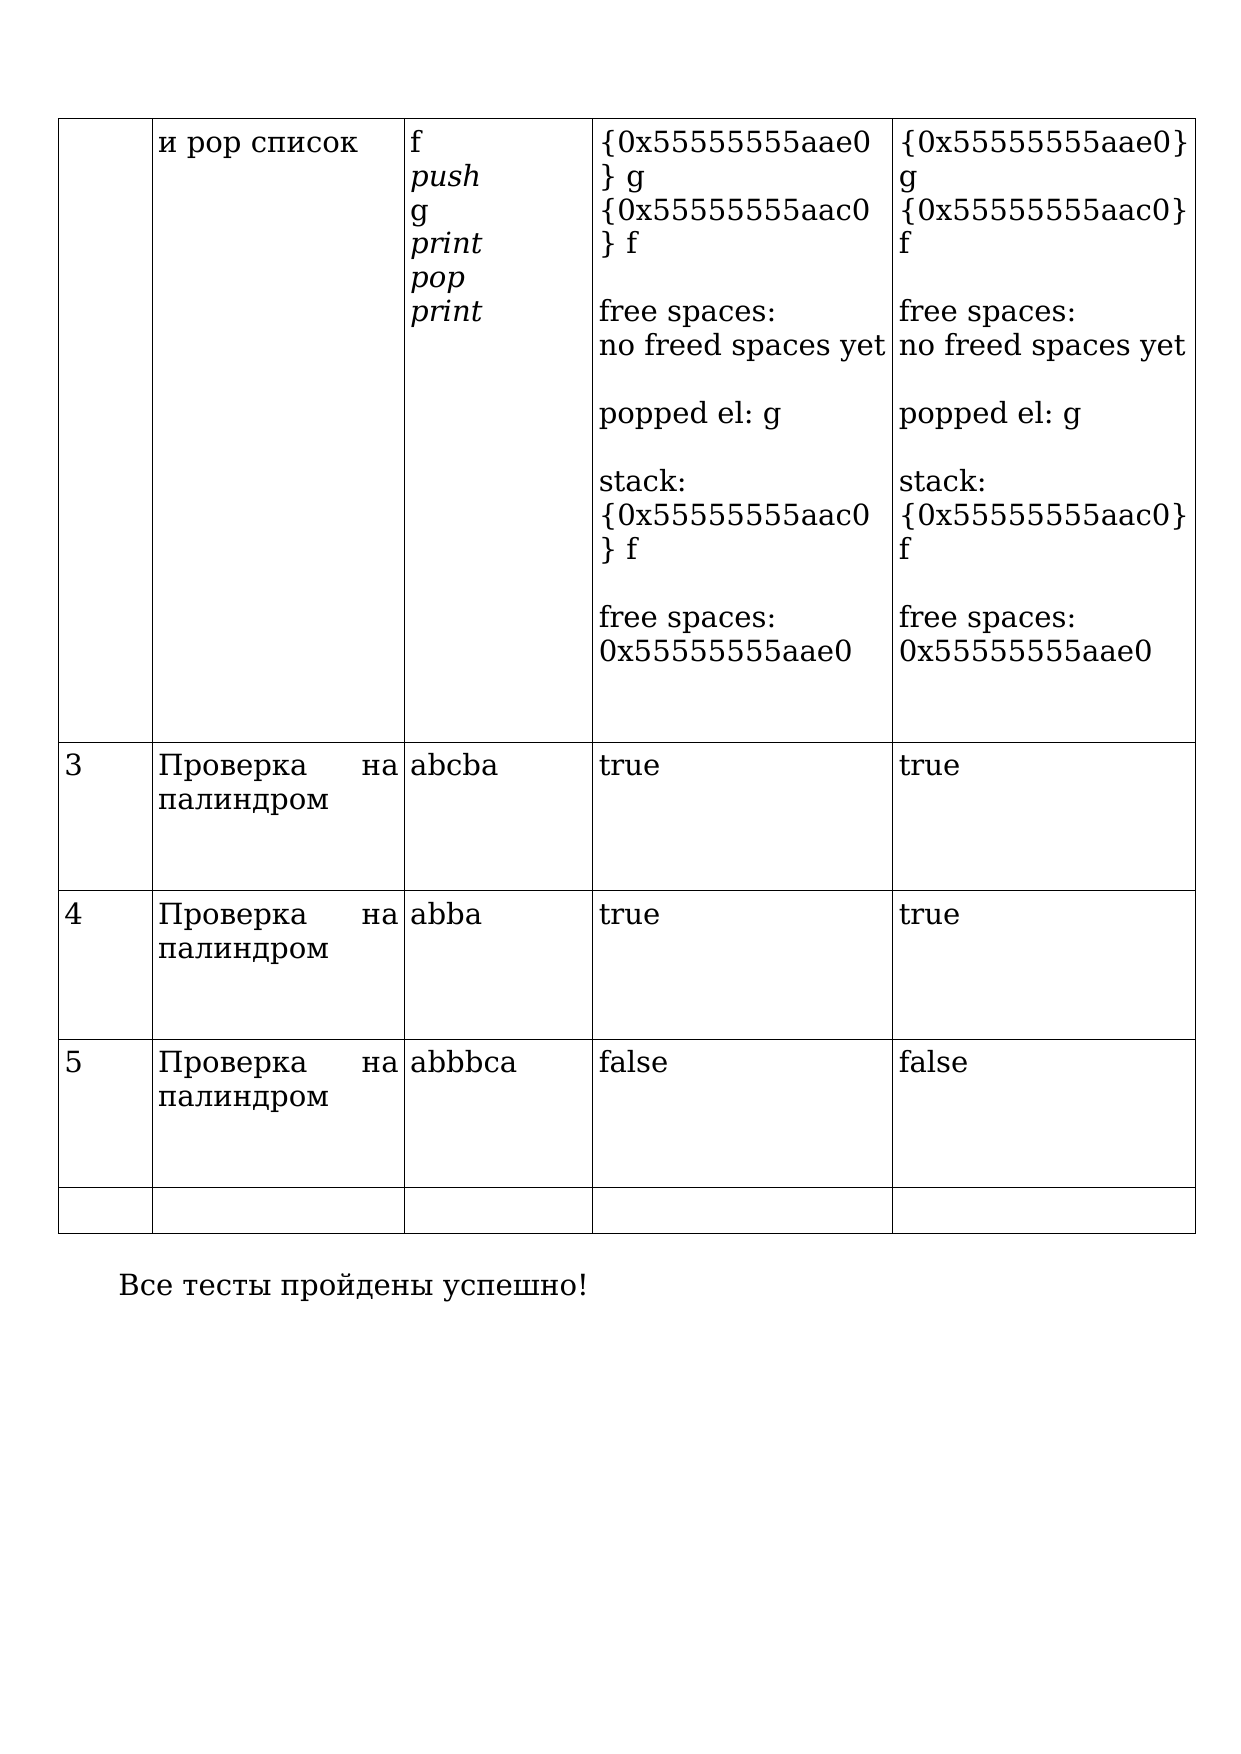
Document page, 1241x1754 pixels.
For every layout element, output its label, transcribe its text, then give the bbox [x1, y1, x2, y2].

text Все тесты пройдены успешно! [118, 1268, 1122, 1302]
table_cell [593, 1188, 892, 1233]
table_cell true [893, 743, 1195, 890]
table_cell false [893, 1040, 1195, 1187]
table_cell 4 [59, 891, 152, 1038]
table_cell Проверка на палиндром [153, 1040, 404, 1187]
table_cell [59, 119, 152, 742]
table_cell Проверка на палиндром [153, 743, 404, 890]
table_cell f push g print pop print [405, 119, 592, 742]
table_cell [405, 1188, 592, 1233]
table_cell {0x55555555aae0} g {0x55555555aac0} f free spaces: no freed spaces yet popped el: g stack: {0x55555555aac0} f free spaces: 0x55555555aae0 [593, 119, 892, 742]
table_cell {0x55555555aae0} g {0x55555555aac0} f free spaces: no freed spaces yet popped el: g stack: {0x55555555aac0} f free spaces: 0x55555555aae0 [893, 119, 1195, 742]
table_cell [59, 1188, 152, 1233]
table_cell abba [405, 891, 592, 1038]
table_cell и pop список [153, 119, 404, 742]
table_cell 5 [59, 1040, 152, 1187]
table_cell true [893, 891, 1195, 1038]
table_cell true [593, 891, 892, 1038]
table_cell [153, 1188, 404, 1233]
table_cell [893, 1188, 1195, 1233]
table_cell abbbca [405, 1040, 592, 1187]
table_cell 3 [59, 743, 152, 890]
table_cell abcba [405, 743, 592, 890]
table_cell Проверка на палиндром [153, 891, 404, 1038]
table_cell true [593, 743, 892, 890]
table_cell false [593, 1040, 892, 1187]
